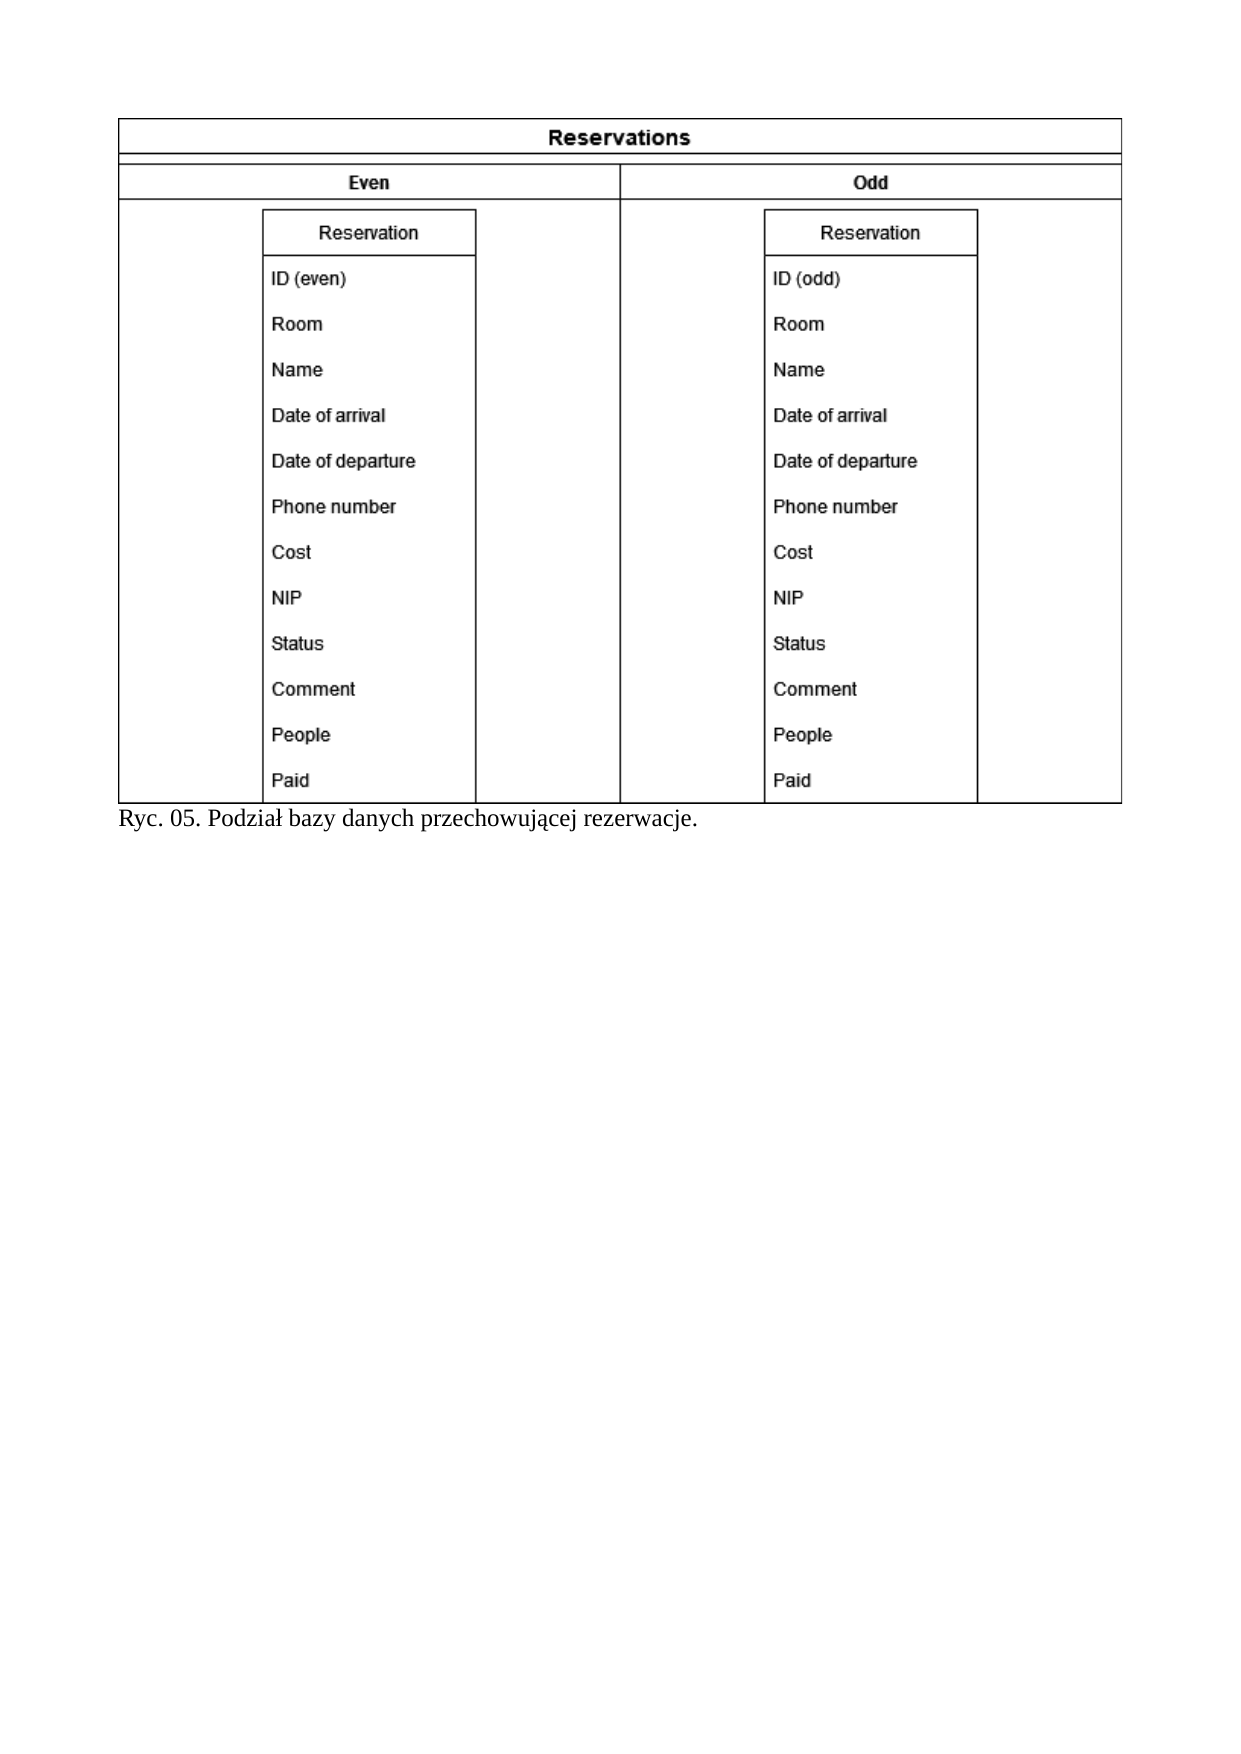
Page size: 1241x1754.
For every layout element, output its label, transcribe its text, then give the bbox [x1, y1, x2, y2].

picture [118, 118, 1123, 804]
text Ryc. 05. Podział bazy danych przechowującej rezerwacje. [118, 804, 1122, 832]
